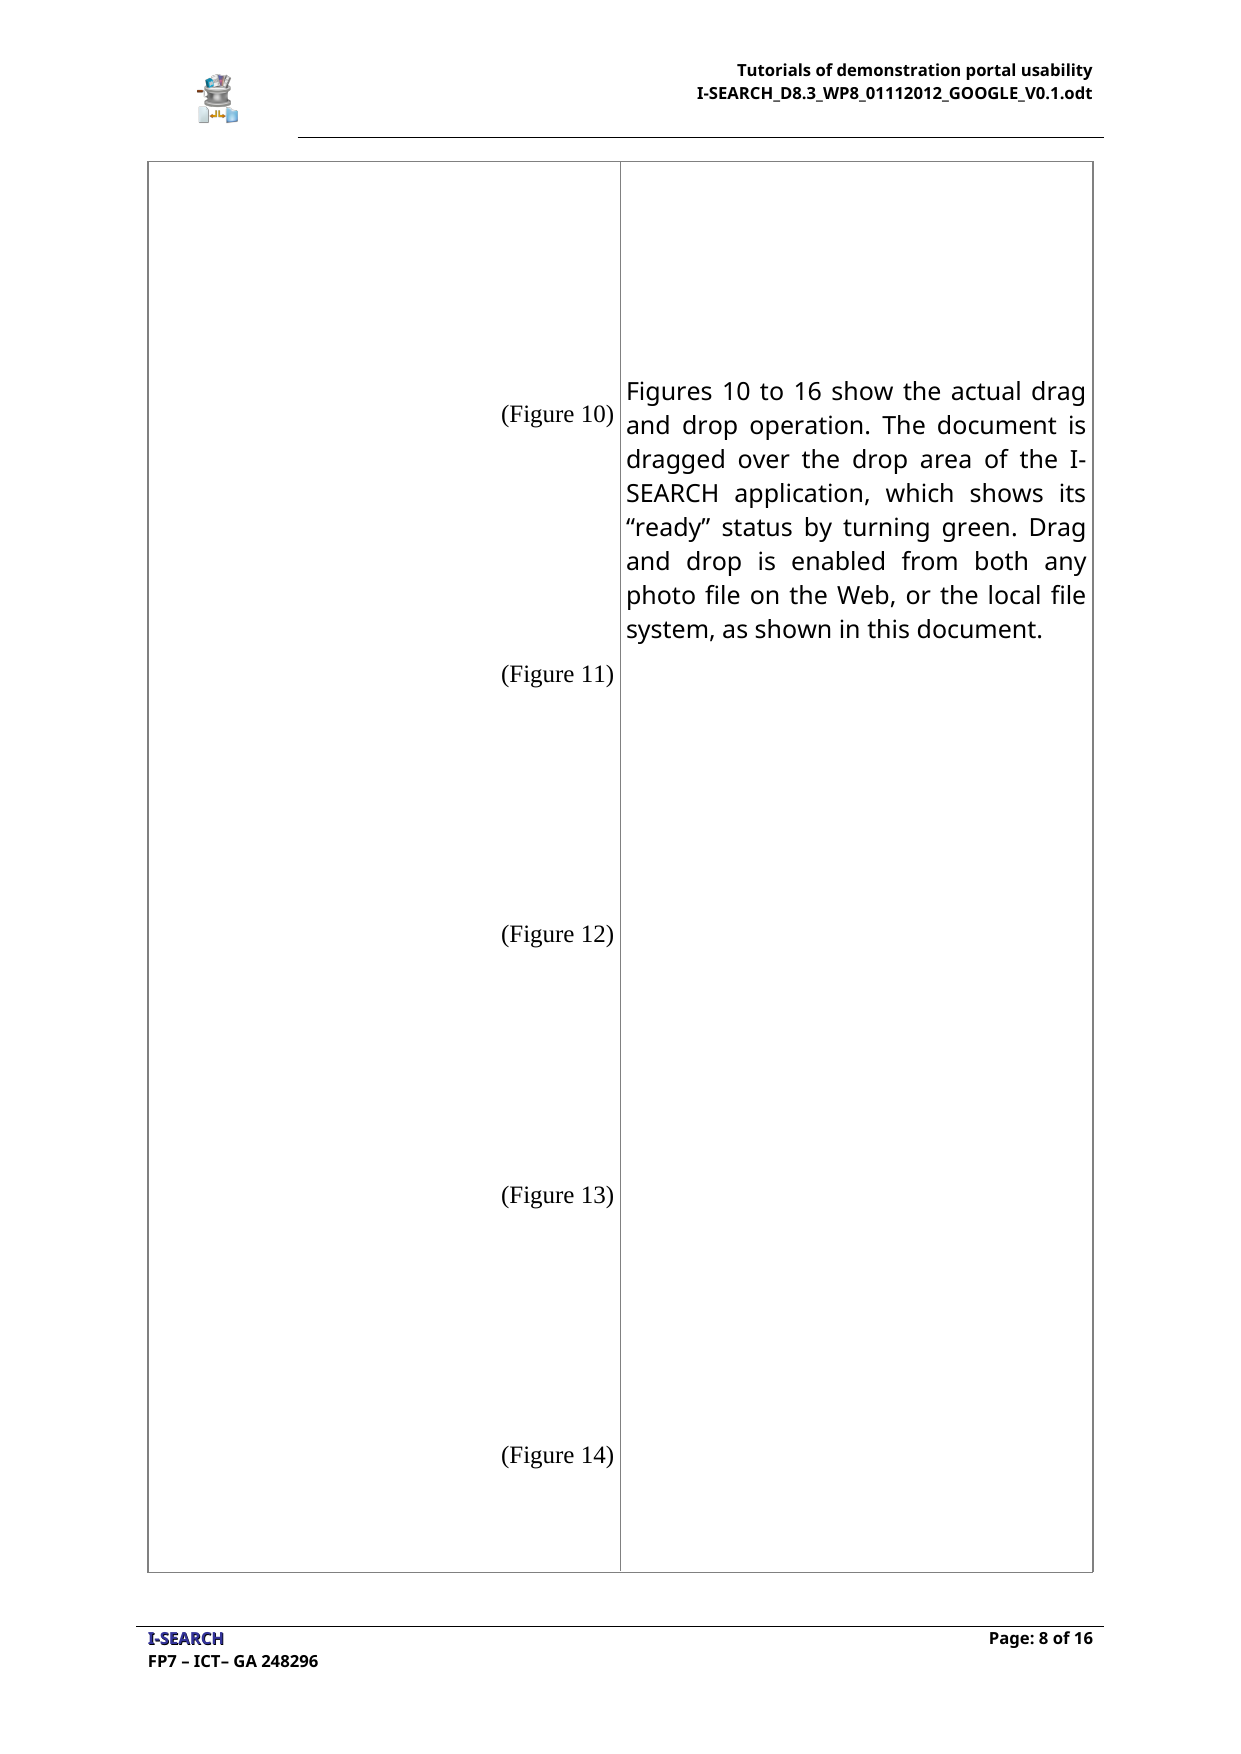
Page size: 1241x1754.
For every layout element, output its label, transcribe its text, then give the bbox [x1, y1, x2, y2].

table_header (Figure 10) (Figure 11) (Figure 12) (Figure 13) (Figure 14) [149, 162, 620, 1572]
table_header Figures 10 to 16 show the actual drag and drop operation. The document is dragged over the drop area of the I-SEARCH application, which shows its “ready” status by turning green. Drag and drop is enabled from both any photo file on the Web, or the local file system, as shown in this document. [620, 162, 1092, 1572]
picture [189, 66, 246, 130]
